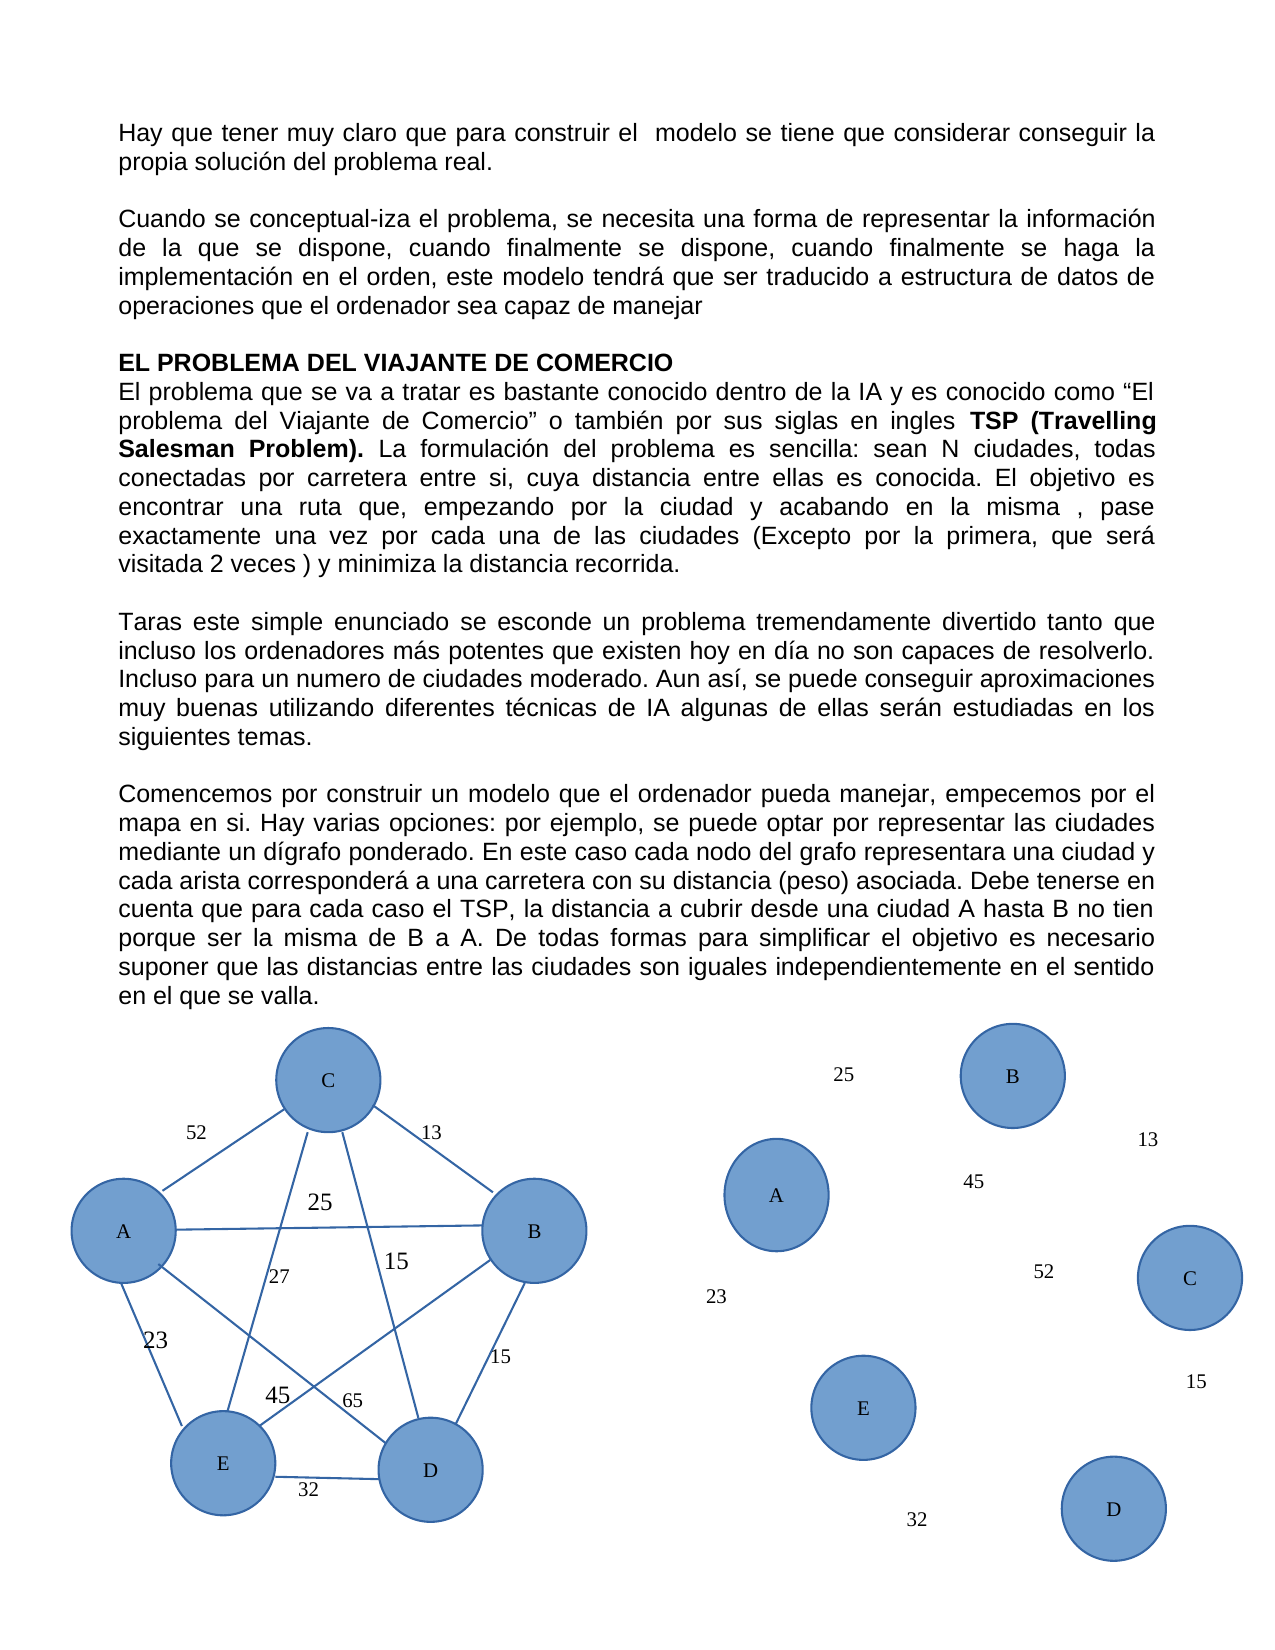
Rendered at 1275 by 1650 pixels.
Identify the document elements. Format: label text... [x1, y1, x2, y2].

text Taras este simple enunciado se esconde un problema tremendamente divertido tanto que incluso los ordenadores más potentes que existen hoy en día no son capaces de resolverlo. Incluso para un numero de ciudades moderado. Aun así, se puede conseguir aproximaciones muy buenas utilizando diferentes técnicas de IA algunas de ellas serán estudiadas en los siguientes temas. [118, 607, 1157, 751]
text Cuando se conceptual-iza el problema, se necesita una forma de representar la información de la que se dispone, cuando finalmente se dispone, cuando finalmente se haga la implementación en el orden, este modelo tendrá que ser traducido a estructura de datos de operaciones que el ordenador sea capaz de manejar [118, 204, 1157, 319]
text EL PROBLEMA DEL VIAJANTE DE COMERCIO [118, 348, 1157, 377]
text El problema que se va a tratar es bastante conocido dentro de la IA y es conocido como “El problema del Viajante de Comercio” o también por sus siglas en ingles TSP (Travelling Salesman Problem). La formulación del problema es sencilla: sean N ciudades, todas conectadas por carretera entre si, cuya distancia entre ellas es conocida. El objetivo es encontrar una ruta que, empezando por la ciudad y acabando en la misma , pase exactamente una vez por cada una de las ciudades (Excepto por la primera, que será visitada 2 veces ) y minimiza la distancia recorrida. [118, 377, 1157, 578]
text Comencemos por construir un modelo que el ordenador pueda manejar, empecemos por el mapa en si. Hay varias opciones: por ejemplo, se puede optar por representar las ciudades mediante un dígrafo ponderado. En este caso cada nodo del grafo representara una ciudad y cada arista corresponderá a una carretera con su distancia (peso) asociada. Debe tenerse en cuenta que para cada caso el TSP, la distancia a cubrir desde una ciudad A hasta B no tien porque ser la misma de B a A. De todas formas para simplificar el objetivo es necesario suponer que las distancias entre las ciudades son iguales independientemente en el sentido en el que se valla. [118, 779, 1157, 1009]
text Hay que tener muy claro que para construir el modelo se tiene que considerar conseguir la propia solución del problema real. [118, 118, 1157, 176]
